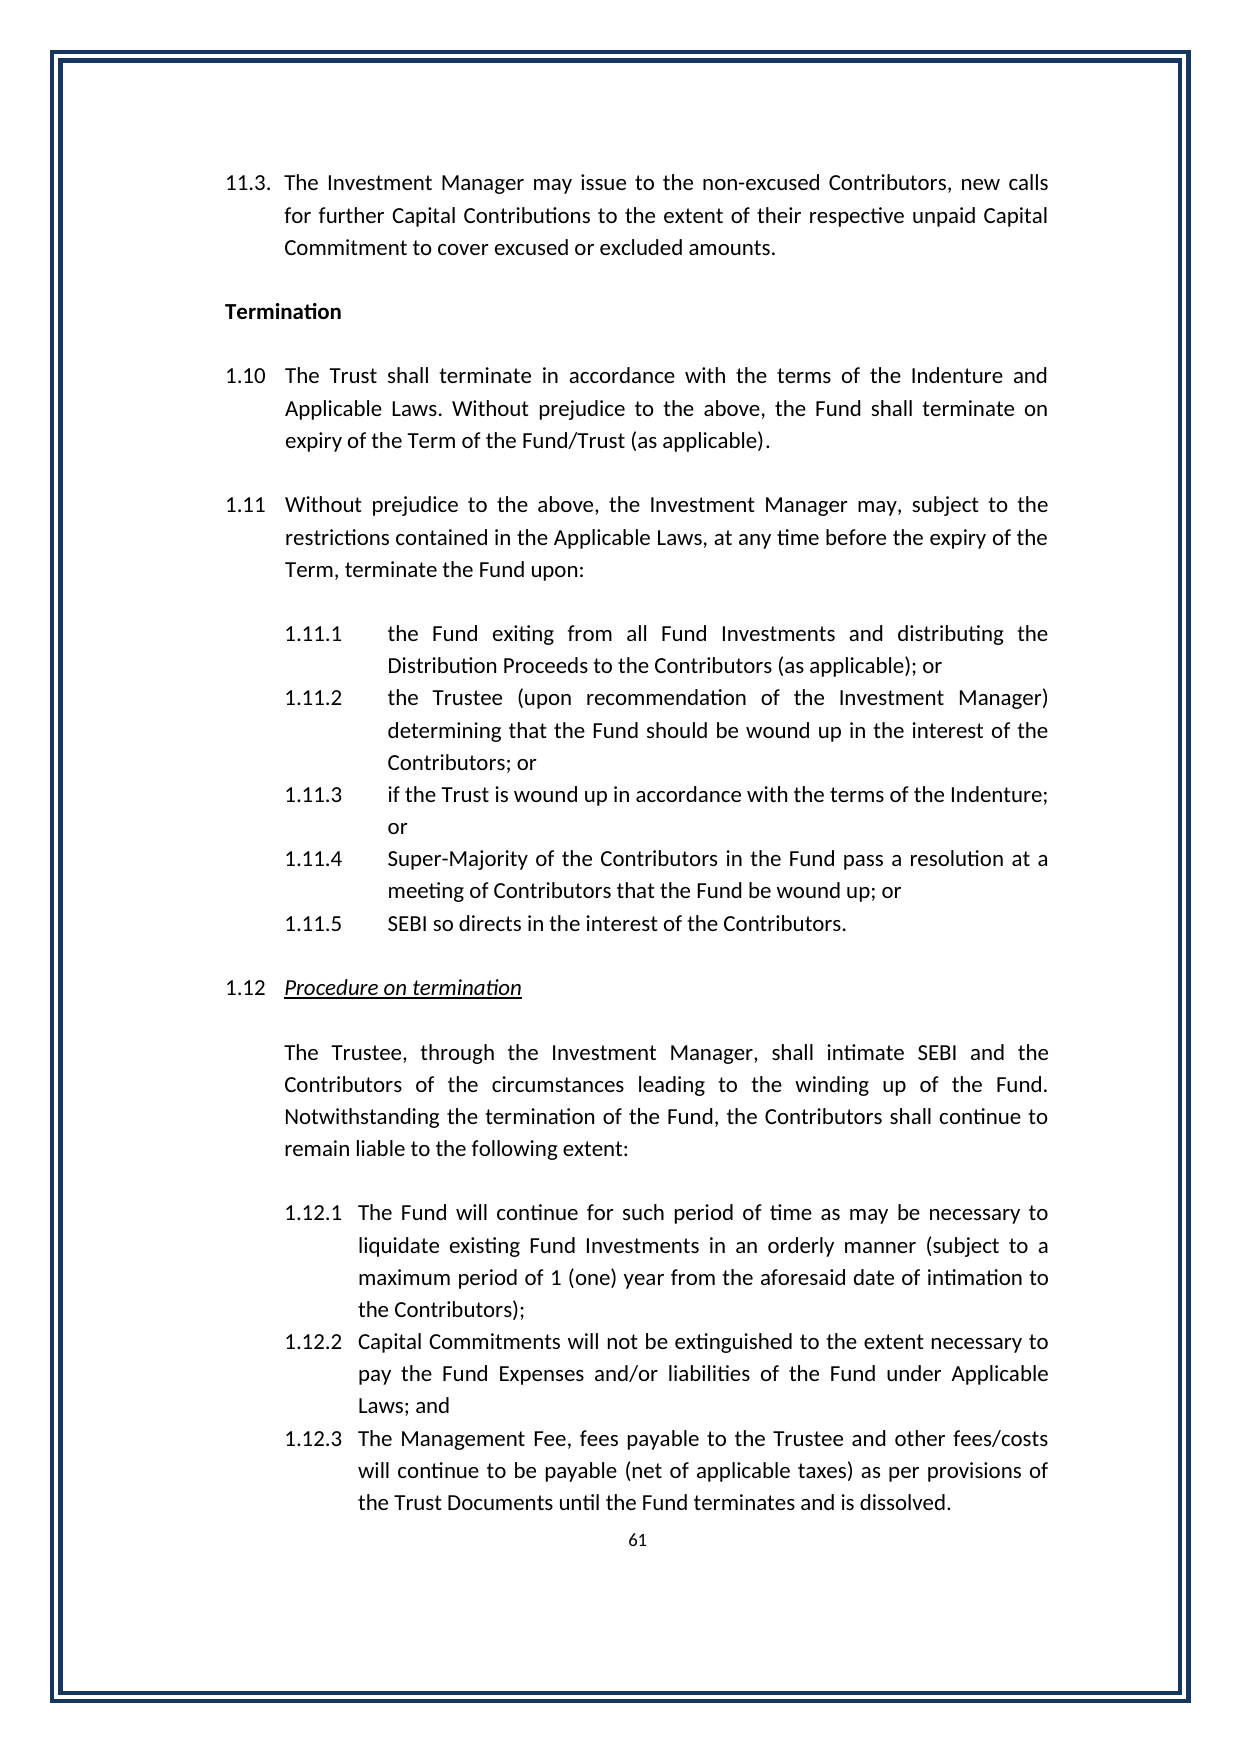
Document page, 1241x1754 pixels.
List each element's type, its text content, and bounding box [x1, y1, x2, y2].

list The Trust shall terminate in accordance with the terms of the Indenture and Applicable Laws. Without prejudice to the above, the Fund shall terminate on expiry of the Term of the Fund/Trust (as applicable). [225, 362, 1050, 454]
list The Investment Manager may issue to the non-excused Contributors, new calls for further Capital Contributions to the extent of their respective unpaid Capital Commitment to cover excused or excluded amounts. [225, 168, 1050, 261]
list Capital Commitments will not be extinguished to the extent necessary to pay the Fund Expenses and/or liabilities of the Fund under Applicable Laws; and [284, 1327, 1050, 1420]
list if the Trust is wound up in accordance with the terms of the Indenture; or [284, 780, 1050, 840]
subtitle Termination [225, 297, 1050, 325]
list Without prejudice to the above, the Investment Manager may, subject to the restrictions contained in the Applicable Laws, at any time before the expiry of the Term, terminate the Fund upon: [225, 490, 1050, 583]
list the Trustee (upon recommendation of the Investment Manager) determining that the Fund should be wound up in the interest of the Contributors; or [284, 683, 1050, 776]
list the Fund exiting from all Fund Investments and distributing the Distribution Proceeds to the Contributors (as applicable); or [284, 619, 1050, 679]
list Procedure on termination [225, 973, 1050, 1001]
list The Management Fee, fees payable to the Trustee and other fees/costs will continue to be payable (net of applicable taxes) as per provisions of the Trust Documents until the Fund terminates and is dissolved. [284, 1424, 1050, 1516]
list The Fund will continue for such period of time as may be necessary to liquidate existing Fund Investments in an orderly manner (subject to a maximum period of 1 (one) year from the aforesaid date of intimation to the Contributors); [284, 1198, 1050, 1323]
list Super-Majority of the Contributors in the Fund pass a resolution at a meeting of Contributors that the Fund be wound up; or [284, 844, 1050, 905]
list SEBI so directs in the interest of the Contributors. [284, 909, 1050, 937]
text The Trustee, through the Investment Manager, shall intimate SEBI and the Contributors of the circumstances leading to the winding up of the Fund. Notwithstanding the termination of the Fund, the Contributors shall continue to remain liable to the following extent: [284, 1038, 1050, 1162]
